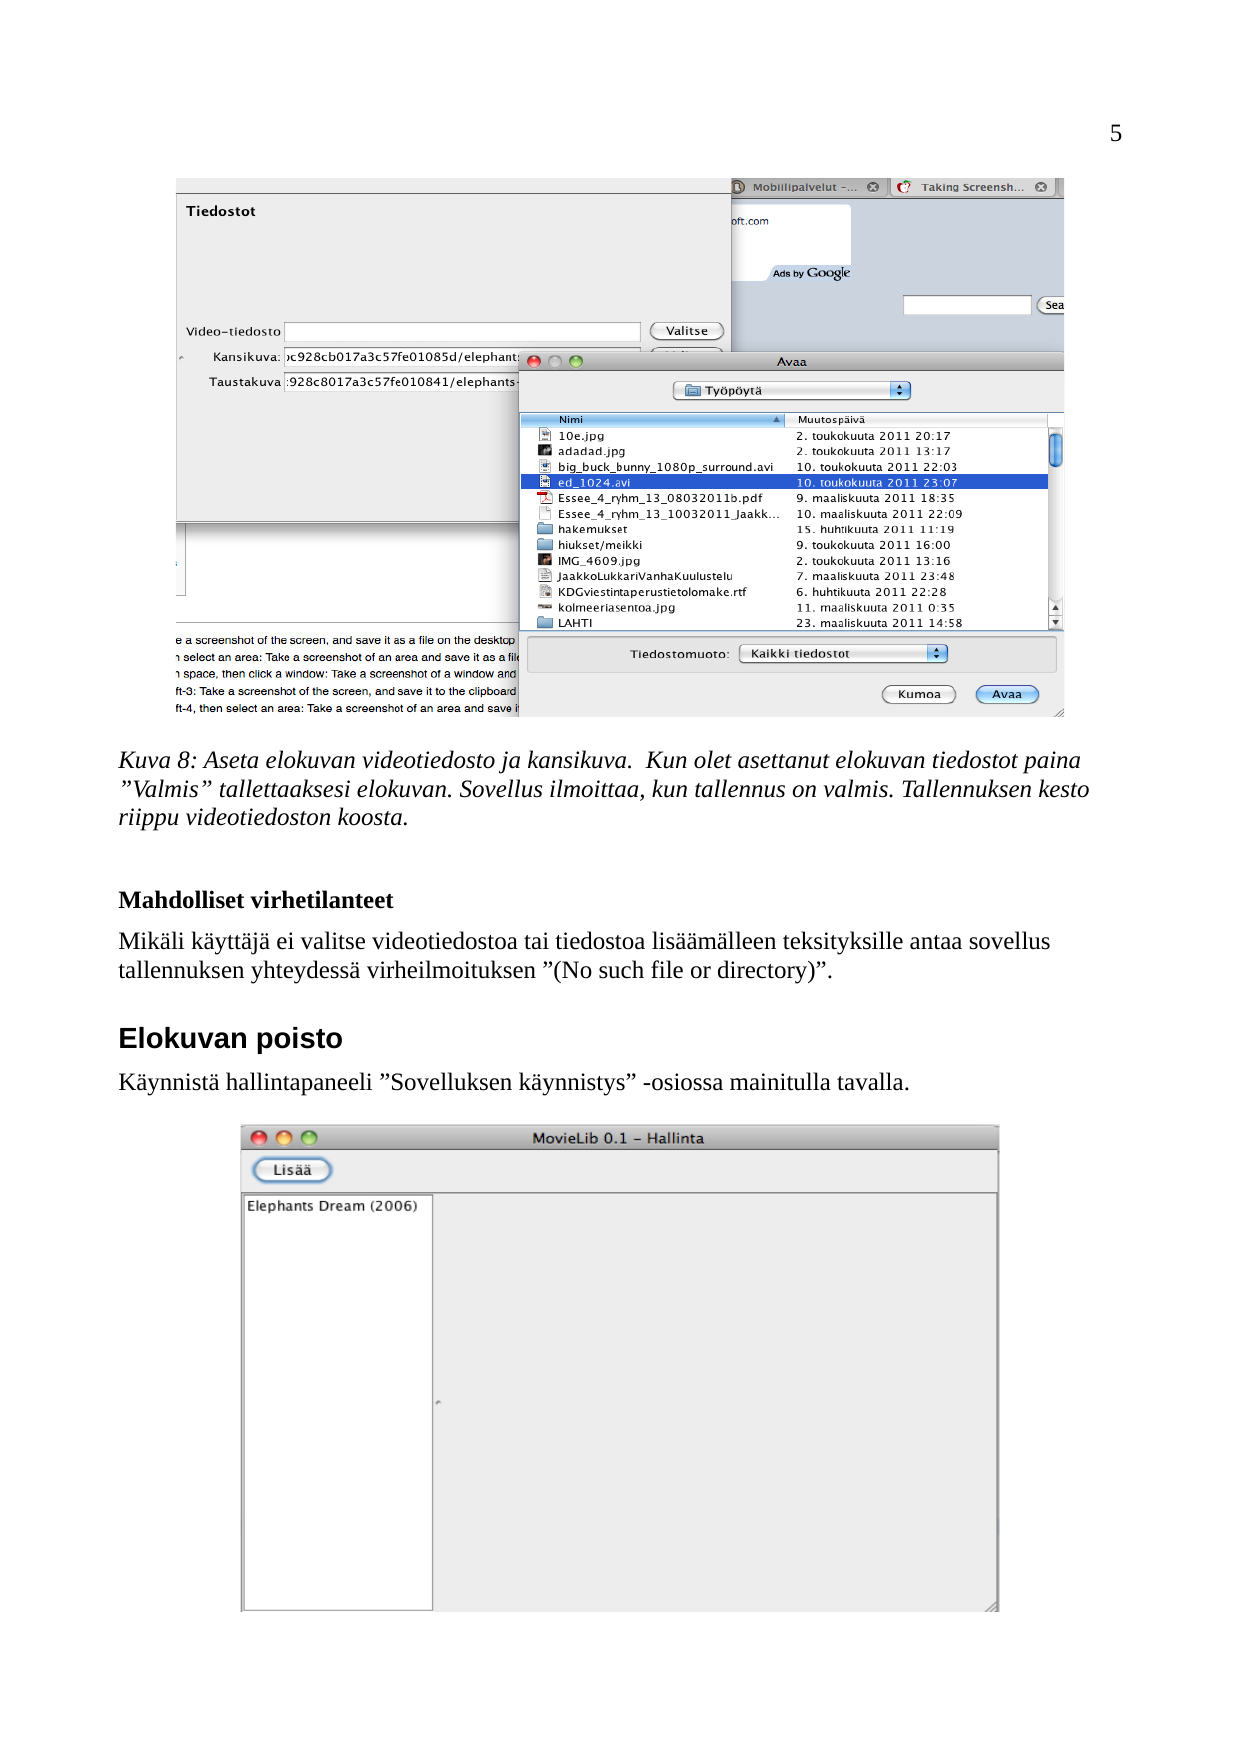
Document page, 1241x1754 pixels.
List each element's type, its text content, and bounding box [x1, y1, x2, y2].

picture [240, 1124, 1000, 1612]
subtitle Elokuvan poisto [118, 1021, 1122, 1055]
text Mahdolliset virhetilanteet [118, 885, 1122, 914]
text Käynnistä hallintapaneeli ”Sovelluksen käynnistys” -osiossa mainitulla tavalla. [118, 1067, 1122, 1096]
text Kuva 8: Aseta elokuvan videotiedosto ja kansikuva. Kun olet asettanut elokuvan tiedostot paina ”Valmis” tallettaaksesi elokuvan. Sovellus ilmoittaa, kun tallennus on valmis. Tallennuksen kesto riippu videotiedoston koosta. [118, 745, 1122, 831]
text Mikäli käyttäjä ei valitse videotiedostoa tai tiedostoa lisäämälleen teksityksille antaa sovellus tallennuksen yhteydessä virheilmoituksen ”(No such file or directory)”. [118, 926, 1122, 984]
picture [175, 178, 1065, 717]
